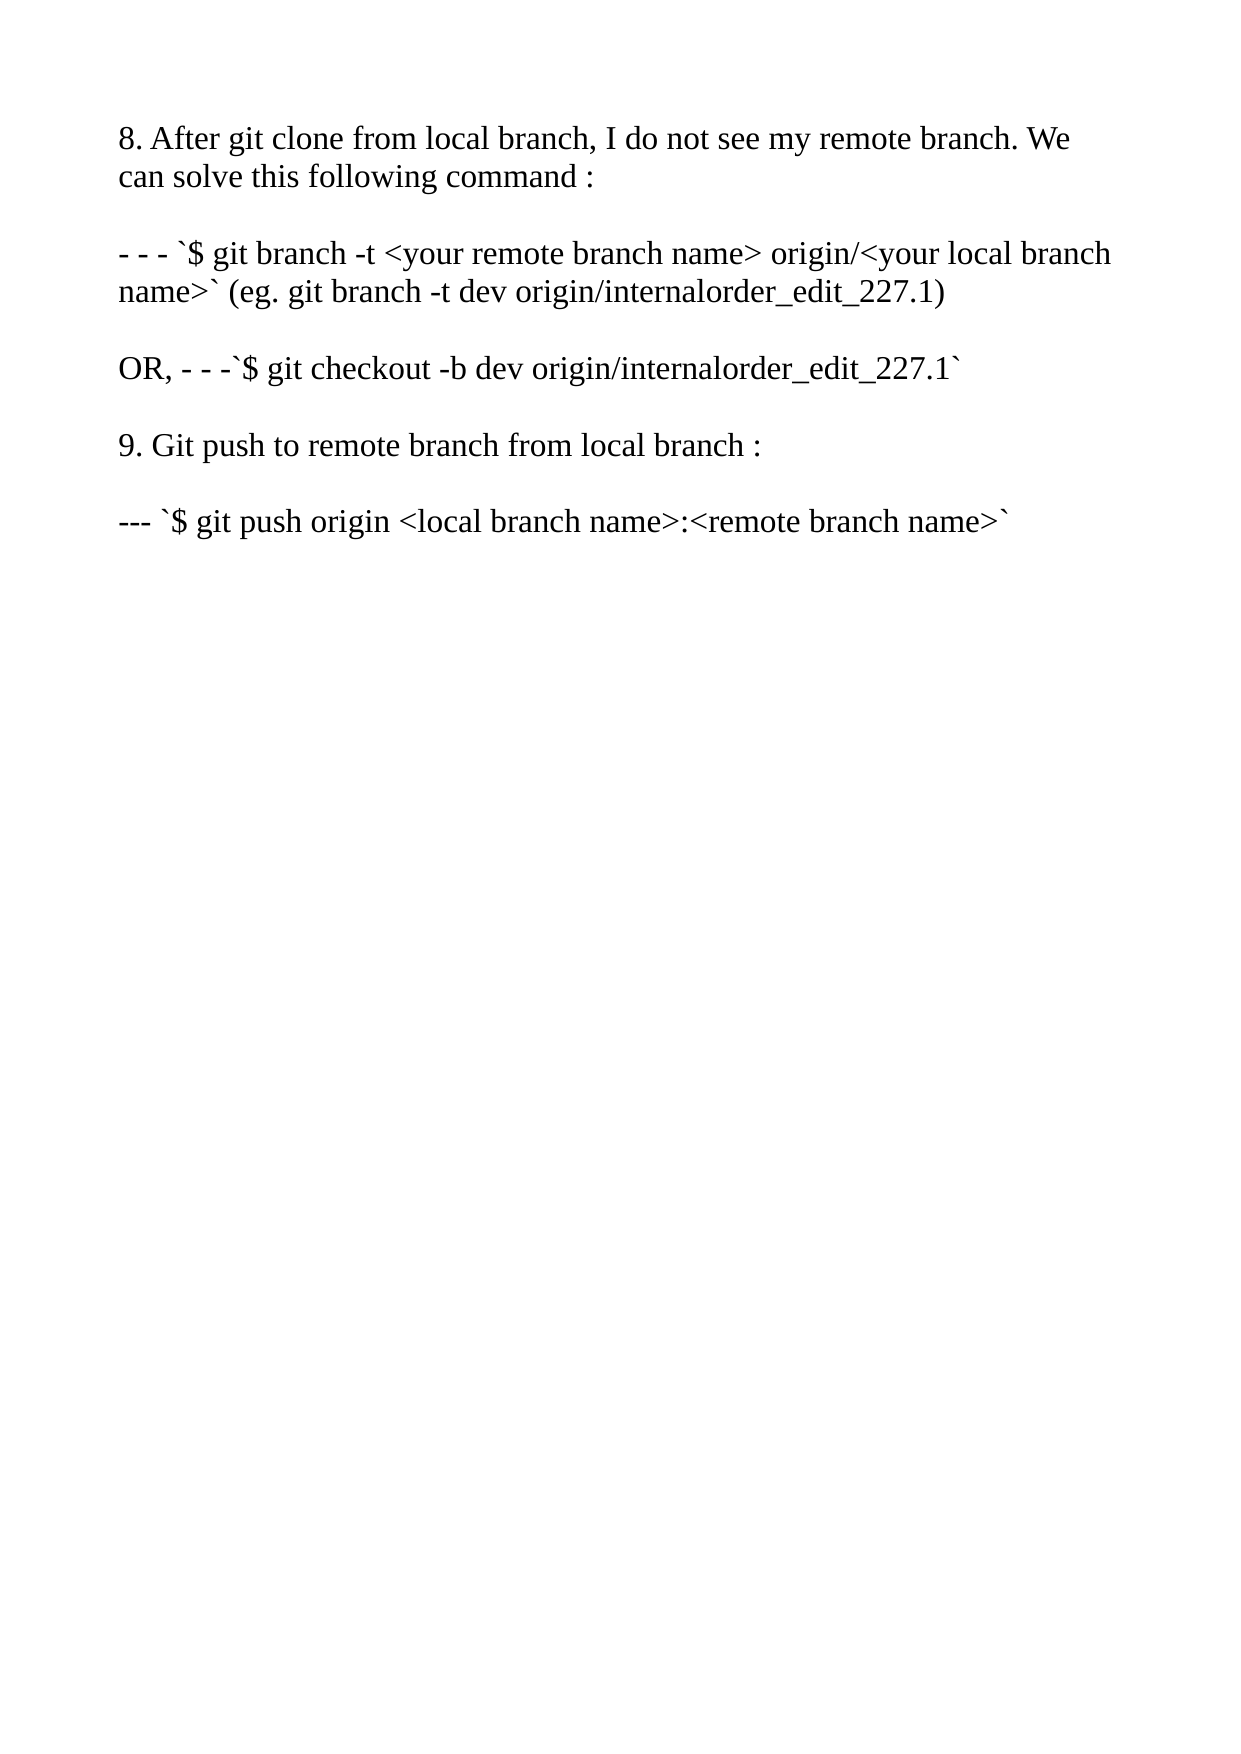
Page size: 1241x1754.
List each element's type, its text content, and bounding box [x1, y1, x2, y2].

text --- `$ git push origin <local branch name>:<remote branch name>` [118, 501, 1122, 540]
text - - - `$ git branch -t <your remote branch name> origin/<your local branch name>` (eg. git branch -t dev origin/internalorder_edit_227.1) [118, 233, 1122, 310]
text 8. After git clone from local branch, I do not see my remote branch. We can solve this following command : [118, 118, 1122, 195]
text OR, - - -`$ git checkout -b dev origin/internalorder_edit_227.1` [118, 348, 1122, 386]
text 9. Git push to remote branch from local branch : [118, 425, 1122, 463]
